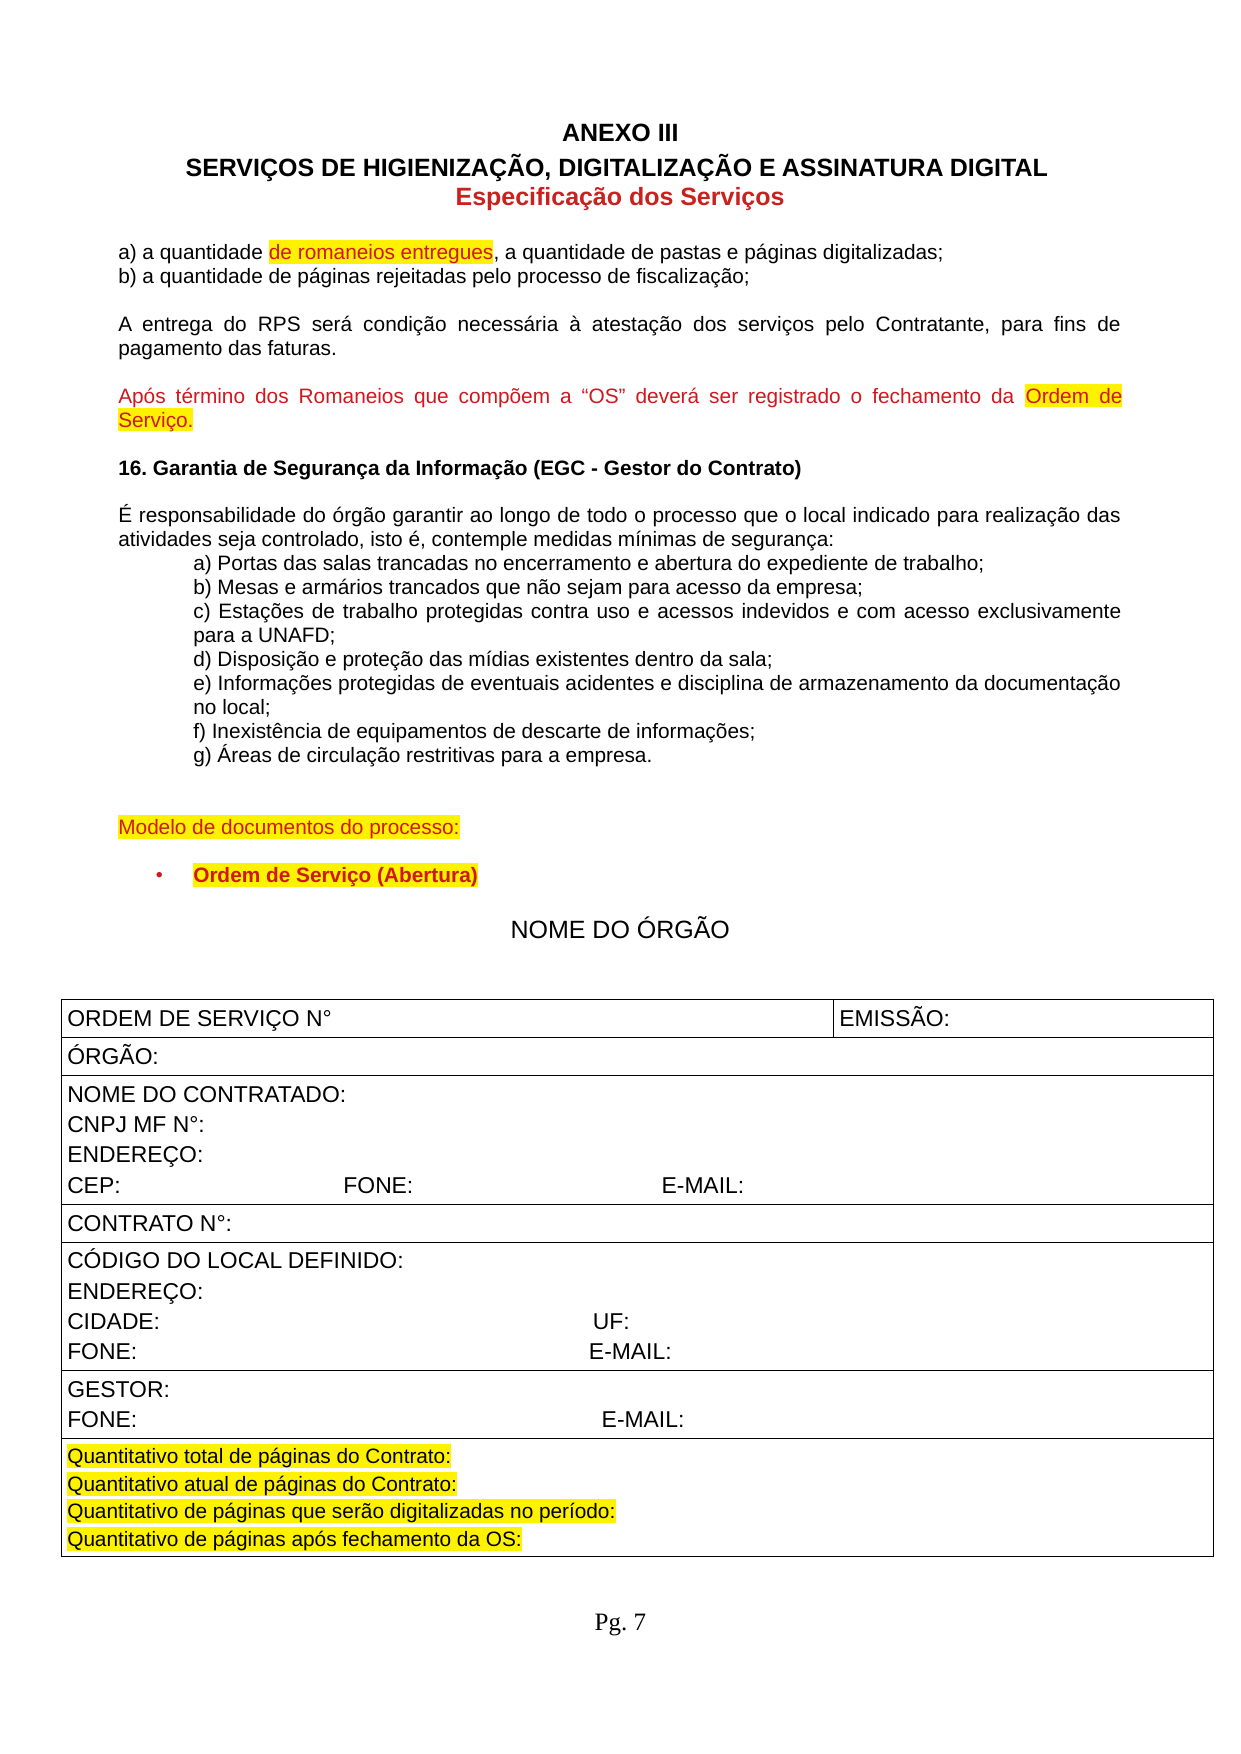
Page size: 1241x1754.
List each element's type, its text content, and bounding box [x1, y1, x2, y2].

table_cell Quantitativo total de páginas do Contrato: Quantitativo atual de páginas do Contrato: Quantitativo de páginas que serão digitalizadas no período: Quantitativo de páginas após fechamento da OS: [62, 1439, 1213, 1556]
table_cell CÓDIGO DO LOCAL DEFINIDO: ENDEREÇO: CIDADE: UF: FONE: E-MAIL: [62, 1243, 1213, 1370]
text d) Disposição e proteção das mídias existentes dentro da sala; [193, 647, 1122, 671]
text a) a quantidade de romaneios entregues, a quantidade de pastas e páginas digitalizadas; [118, 240, 1122, 264]
text a) Portas das salas trancadas no encerramento e abertura do expediente de trabalho; [193, 551, 1122, 575]
list Ordem de Serviço (Abertura) [156, 863, 1122, 887]
table_cell NOME DO CONTRATADO: CNPJ MF N°: ENDEREÇO: CEP: FONE: E-MAIL: [62, 1076, 1213, 1204]
text b) a quantidade de páginas rejeitadas pelo processo de fiscalização; [118, 264, 1122, 288]
text 16. Garantia de Segurança da Informação (EGC - Gestor do Contrato) [118, 455, 1122, 479]
text b) Mesas e armários trancados que não sejam para acesso da empresa; [193, 575, 1122, 599]
table_cell CONTRATO N°: [62, 1205, 1213, 1242]
text Modelo de documentos do processo: [118, 815, 1122, 839]
table_header ORDEM DE SERVIÇO N° [62, 1000, 833, 1037]
table_cell ÓRGÃO: [62, 1038, 1213, 1075]
text c) Estações de trabalho protegidas contra uso e acessos indevidos e com acesso exclusivamente para a UNAFD; [193, 599, 1122, 647]
text g) Áreas de circulação restritivas para a empresa. [193, 743, 1122, 767]
text e) Informações protegidas de eventuais acidentes e disciplina de armazenamento da documentação no local; [193, 671, 1122, 719]
table_cell GESTOR: FONE: E-MAIL: [62, 1371, 1213, 1438]
text f) Inexistência de equipamentos de descarte de informações; [193, 719, 1122, 743]
text NOME DO ÓRGÃO [118, 916, 1122, 944]
text Após término dos Romaneios que compõem a “OS” deverá ser registrado o fechamento da Ordem de Serviço. [118, 383, 1122, 431]
text É responsabilidade do órgão garantir ao longo de todo o processo que o local indicado para realização das atividades seja controlado, isto é, contemple medidas mínimas de segurança: [118, 503, 1122, 551]
table_header EMISSÃO: [834, 1000, 1213, 1037]
text A entrega do RPS será condição necessária à atestação dos serviços pelo Contratante, para fins de pagamento das faturas. [118, 312, 1122, 359]
